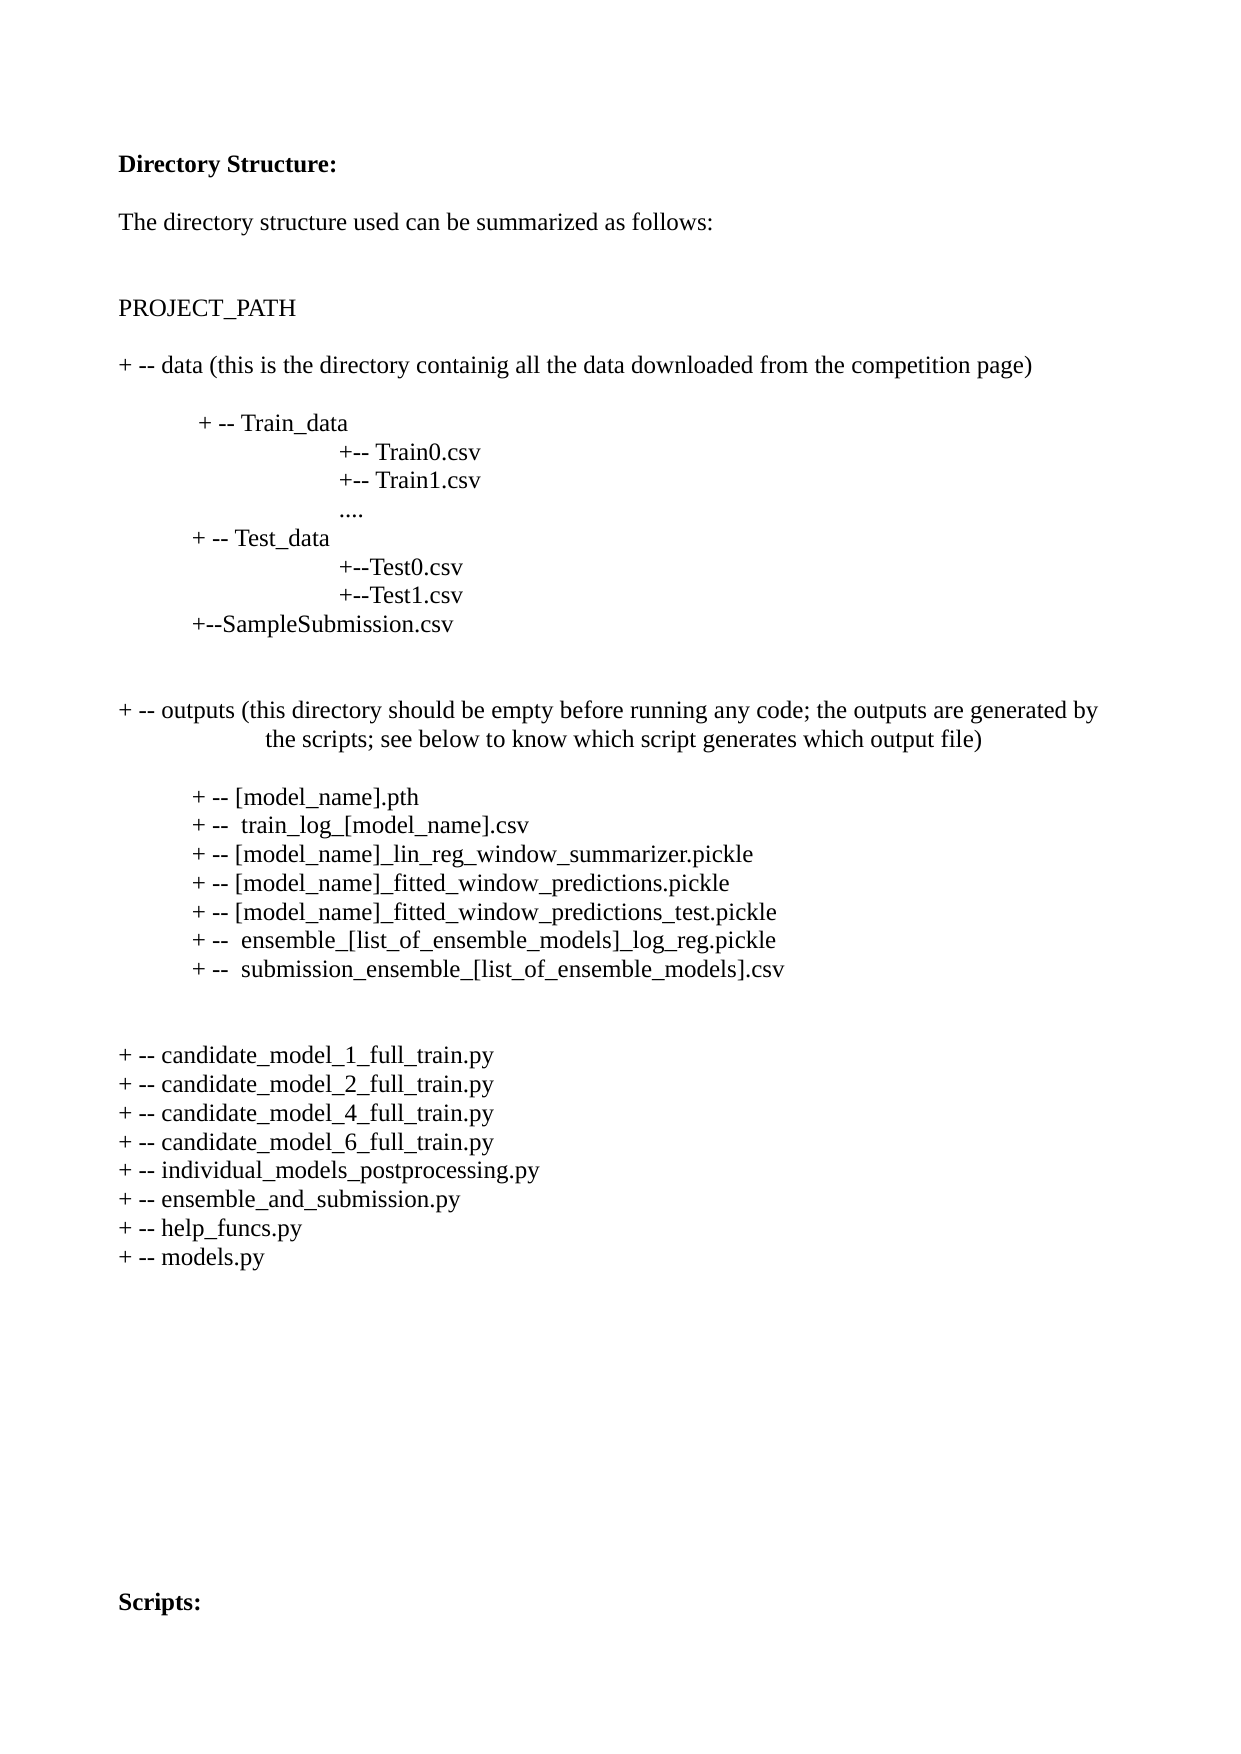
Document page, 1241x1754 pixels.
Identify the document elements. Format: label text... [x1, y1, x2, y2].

text +--SampleSubmission.csv [118, 609, 1122, 638]
text +-- Train0.csv [118, 437, 1122, 466]
text Scripts: [118, 1587, 1122, 1616]
text + -- candidate_model_6_full_train.py [118, 1127, 1122, 1156]
text + -- [model_name]_fitted_window_predictions_test.pickle [118, 897, 1122, 926]
text + -- data (this is the directory containig all the data downloaded from the competition page) [118, 351, 1122, 379]
text + -- help_funcs.py [118, 1213, 1122, 1242]
text + -- [model_name]_fitted_window_predictions.pickle [118, 868, 1122, 897]
text + -- outputs (this directory should be empty before running any code; the outputs are generated by the scripts; see below to know which script generates which output file) [118, 696, 1122, 753]
text + -- models.py [118, 1242, 1122, 1271]
text +--Test1.csv [118, 581, 1122, 609]
text + -- [model_name].pth [118, 782, 1122, 811]
text + -- candidate_model_1_full_train.py [118, 1041, 1122, 1069]
text + -- candidate_model_4_full_train.py [118, 1098, 1122, 1127]
text + -- ensemble_and_submission.py [118, 1184, 1122, 1213]
text .... [118, 494, 1122, 523]
text The directory structure used can be summarized as follows: [118, 207, 1122, 236]
text Directory Structure: [118, 149, 1122, 178]
text + -- Train_data [118, 408, 1122, 437]
text PROJECT_PATH [118, 293, 1122, 322]
text +-- Train1.csv [118, 466, 1122, 494]
text + -- ensemble_[list_of_ensemble_models]_log_reg.pickle [118, 926, 1122, 954]
text +--Test0.csv [118, 552, 1122, 581]
text + -- individual_models_postprocessing.py [118, 1156, 1122, 1184]
text + -- Test_data [118, 523, 1122, 552]
text + -- candidate_model_2_full_train.py [118, 1069, 1122, 1098]
text + -- [model_name]_lin_reg_window_summarizer.pickle [118, 839, 1122, 868]
text + -- submission_ensemble_[list_of_ensemble_models].csv [118, 954, 1122, 983]
text + -- train_log_[model_name].csv [118, 811, 1122, 839]
